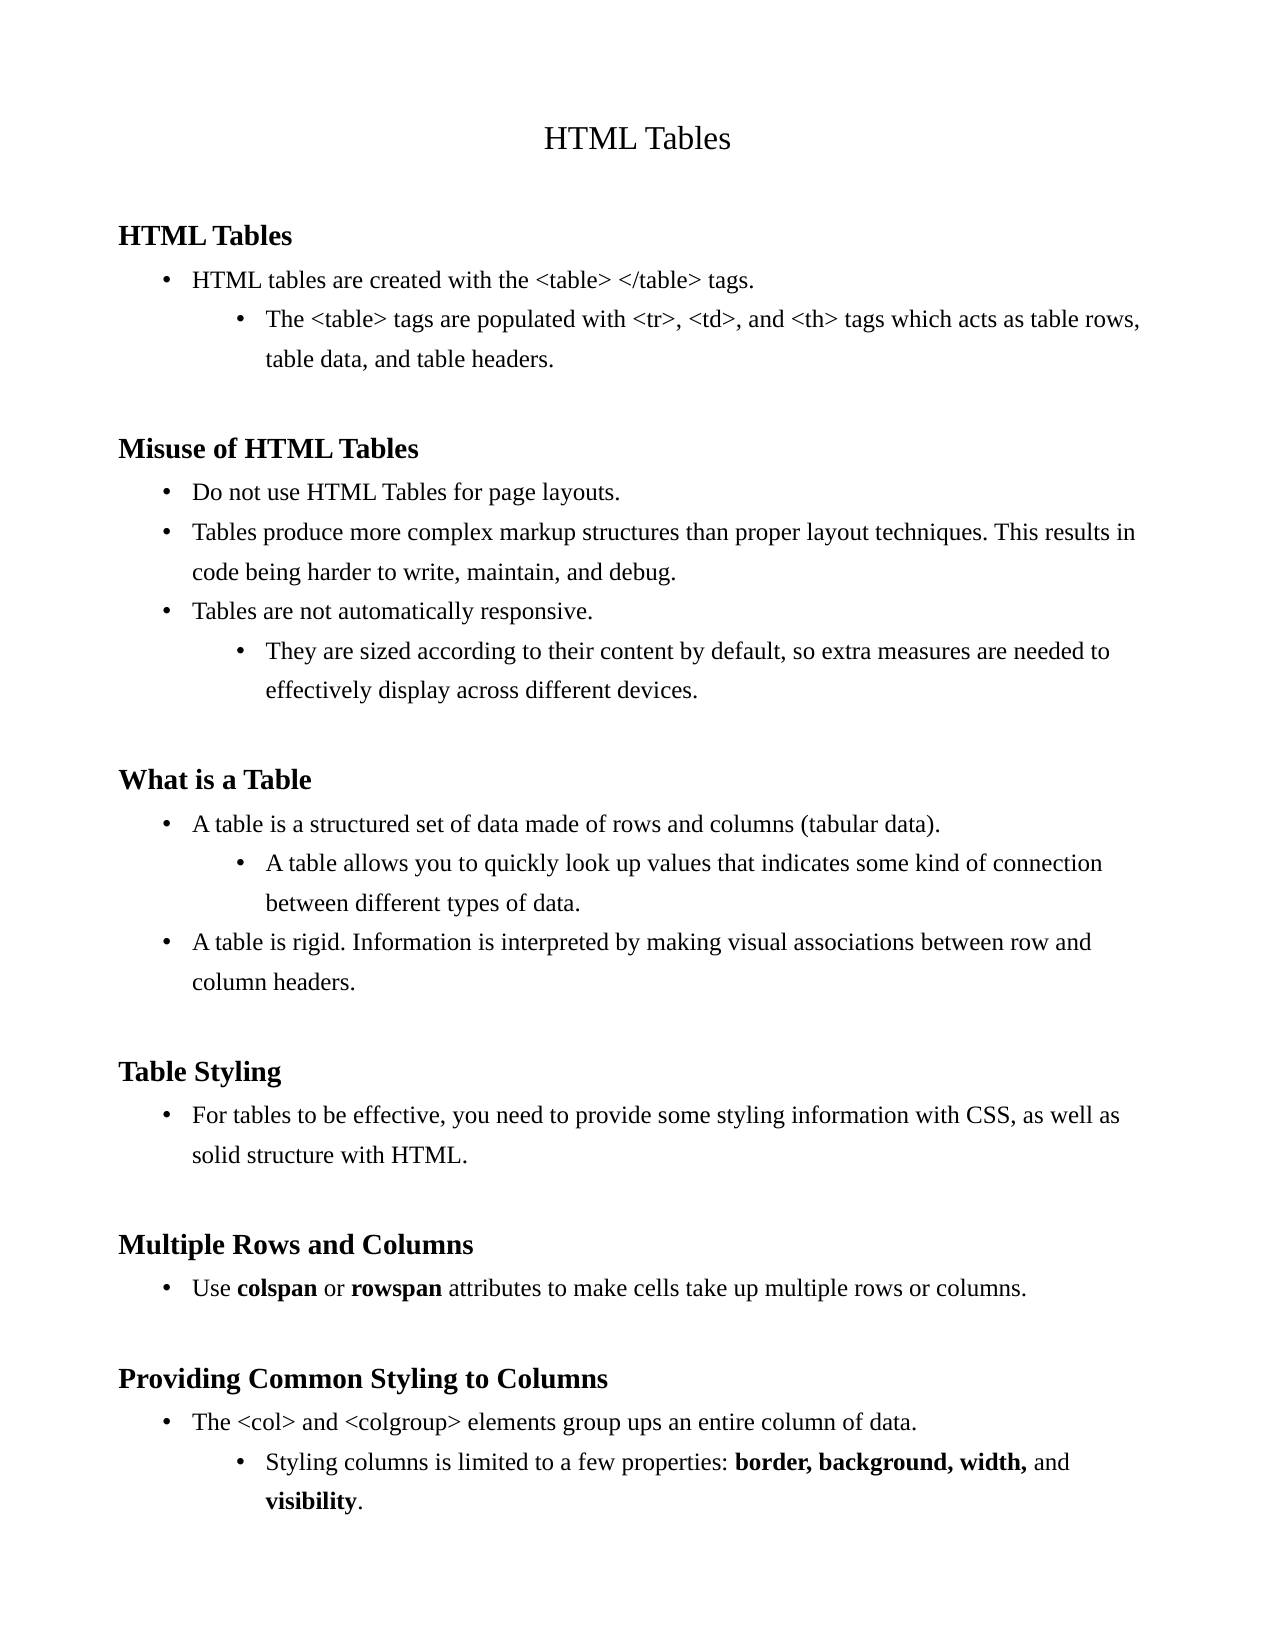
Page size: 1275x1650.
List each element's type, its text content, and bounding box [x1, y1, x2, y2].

text Table Styling [118, 1054, 1157, 1088]
list The <col> and <colgroup> elements group ups an entire column of data. [162, 1407, 1157, 1436]
list They are sized according to their content by default, so extra measures are needed to effectively display across different devices. [236, 636, 1157, 704]
list A table is rigid. Information is interpreted by making visual associations between row and column headers. [162, 927, 1157, 996]
text Misuse of HTML Tables [118, 431, 1157, 465]
list Use colspan or rowspan attributes to make cells take up multiple rows or columns. [162, 1273, 1157, 1302]
list Styling columns is limited to a few properties: border, background, width, and visibility. [236, 1447, 1157, 1515]
list Tables are not automatically responsive. [162, 596, 1157, 625]
list A table is a structured set of data made of rows and columns (tabular data). [162, 809, 1157, 837]
list Tables produce more complex markup structures than proper layout techniques. This results in code being harder to write, maintain, and debug. [162, 517, 1157, 585]
list For tables to be effective, you need to provide some styling information with CSS, as well as solid structure with HTML. [162, 1101, 1157, 1169]
text HTML Tables [118, 118, 1157, 156]
text HTML Tables [118, 218, 1157, 252]
list A table allows you to quickly look up values that indicates some kind of connection between different types of data. [236, 848, 1157, 917]
text What is a Table [118, 762, 1157, 796]
text Providing Common Styling to Columns [118, 1361, 1157, 1394]
text Multiple Rows and Columns [118, 1227, 1157, 1261]
list The <table> tags are populated with <tr>, <td>, and <th> tags which acts as table rows, table data, and table headers. [236, 304, 1157, 373]
list Do not use HTML Tables for page layouts. [162, 477, 1157, 506]
list HTML tables are created with the <table> </table> tags. [162, 265, 1157, 293]
